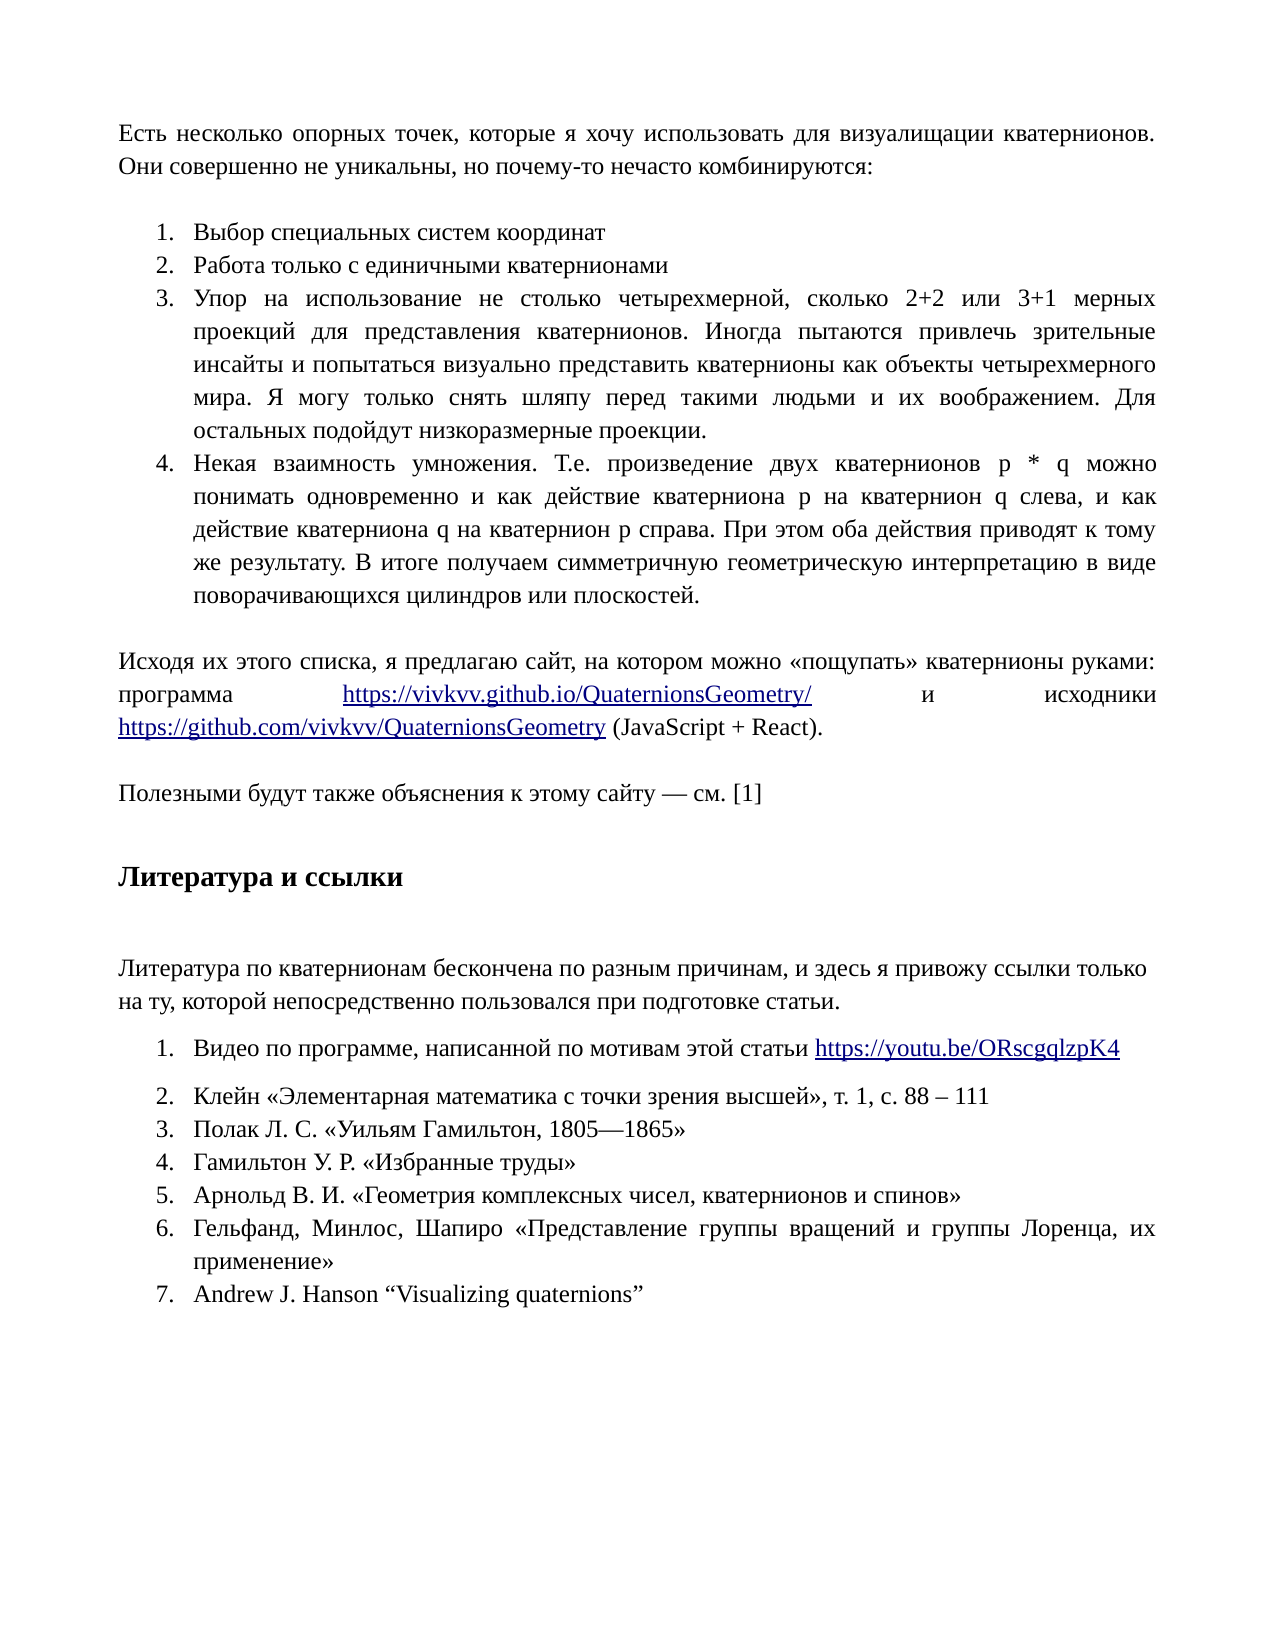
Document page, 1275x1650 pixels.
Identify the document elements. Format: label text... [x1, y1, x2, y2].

text Литература по кватернионам бескончена по разным причинам, и здесь я привожу ссылки только на ту, которой непосредственно пользовался при подготовке статьи. [118, 953, 1157, 1014]
list Работа только с единичными кватернионами [156, 250, 1157, 279]
list Арнольд В. И. «Геометрия комплексных чисел, кватернионов и спинов» [156, 1180, 1157, 1209]
list Клейн «Элементарная математика с точки зрения высшей», т. 1, с. 88 – 111 [156, 1081, 1157, 1110]
text Исходя их этого списка, я предлагаю сайт, на котором можно «пощупать» кватернионы руками: программа https://vivkvv.github.io/QuaternionsGeometry/ и исходники https://github.com/vivkvv/QuaternionsGeometry (JavaScript + React). [118, 646, 1157, 741]
list Полак Л. С. «Уильям Гамильтон, 1805—1865» [156, 1114, 1157, 1143]
subtitle Литература и ссылки [118, 859, 1157, 893]
list Гамильтон У. Р. «Избранные труды» [156, 1147, 1157, 1176]
text Есть несколько опорных точек, которые я хочу использовать для визуалищации кватернионов. Они совершенно не уникальны, но почему-то нечасто комбинируются: [118, 118, 1157, 180]
text Полезными будут также объяснения к этому сайту — см. [1] [118, 778, 1157, 807]
list Выбор специальных систем координат [156, 217, 1157, 246]
list Некая взаимность умножения. Т.е. произведение двух кватернионов p * q можно понимать одновременно и как действие кватерниона p на кватернион q слева, и как действие кватерниона q на кватернион p справа. При этом оба действия приводят к тому же результату. В итоге получаем симметричную геометрическую интерпретацию в виде поворачивающихся цилиндров или плоскостей. [156, 448, 1157, 609]
list Гельфанд, Минлос, Шапиро «Представление группы вращений и группы Лоренца, их применение» [156, 1213, 1157, 1275]
list Видео по программе, написанной по мотивам этой статьи https://youtu.be/ORscgqlzpK4 [156, 1033, 1157, 1062]
list Andrew J. Hanson “Visualizing quaternions” [156, 1279, 1157, 1308]
list Упор на использование не столько четырехмерной, сколько 2+2 или 3+1 мерных проекций для представления кватернионов. Иногда пытаются привлечь зрительные инсайты и попытаться визуально представить кватернионы как объекты четырехмерного мира. Я могу только снять шляпу перед такими людьми и их воображением. Для остальных подойдут низкоразмерные проекции. [156, 283, 1157, 444]
